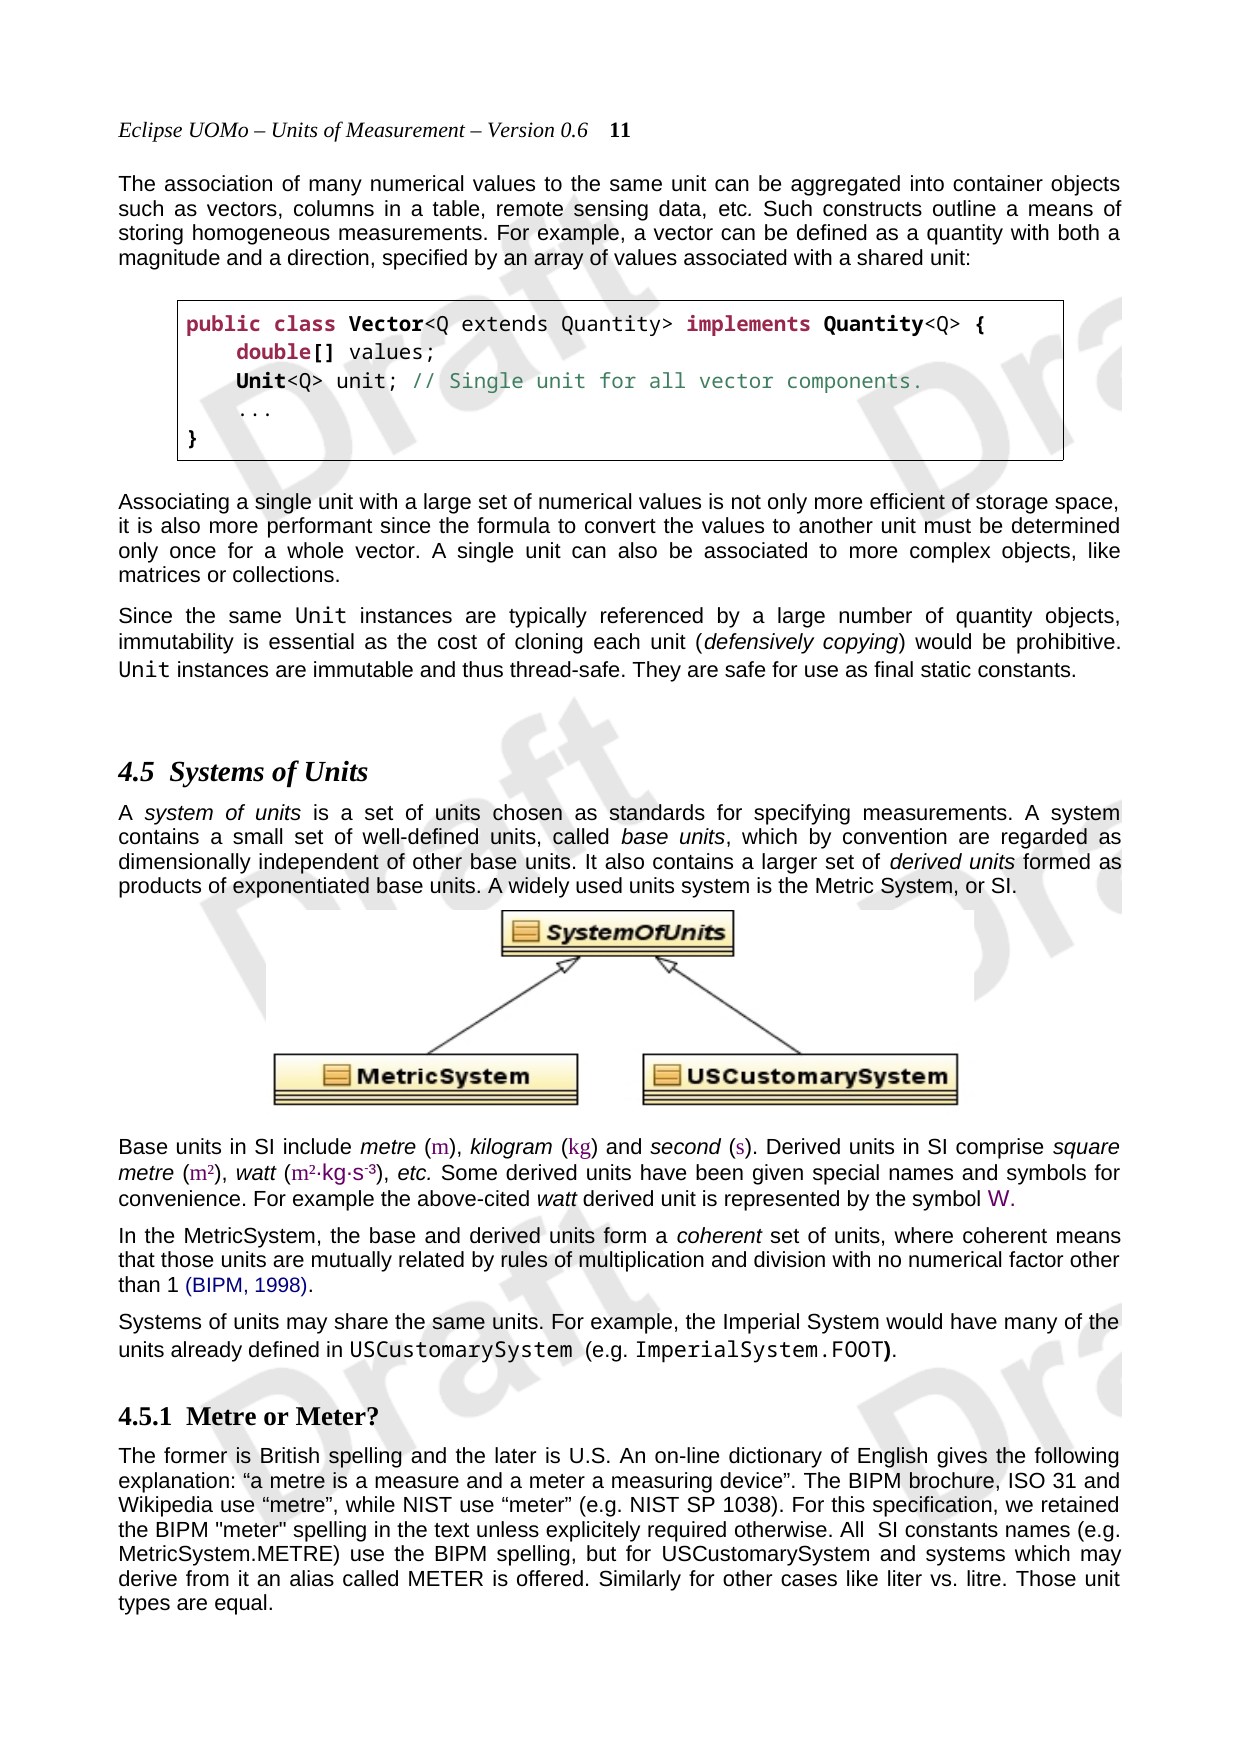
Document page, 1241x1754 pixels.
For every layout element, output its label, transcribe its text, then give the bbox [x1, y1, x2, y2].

picture [118, 587, 1122, 600]
picture [118, 788, 1122, 800]
text The former is British spelling and the later is U.S. An on-line dictionary of English gives the following explanation: “a metre is a measure and a meter a measuring device”. The BIPM brochure, ISO 31 and Wikipedia use “metre”, while NIST use “meter” (e.g. NIST SP 1038). For this specification, we retained the BIPM "meter" spelling in the text unless explicitely required otherwise. All SI constants names (e.g. MetricSystem.METRE) use the BIPM spelling, but for USCustomarySystem and systems which may derive from it an alias called METER is offered. Similarly for other cases like liter vs. litre. Those unit types are equal. [118, 1444, 1122, 1615]
text A system of units is a set of units chosen as standards for specifying measurements. A system contains a small set of well-defined units, called base units, which by convention are regarded as dimensionally independent of other base units. It also contains a larger set of derived units formed as products of exponentiated base units. A widely used units system is the Metric System, or SI. [118, 800, 1122, 898]
text In the MetricSystem, the base and derived units form a coherent set of units, where coherent means that those units are mutually related by rules of multiplication and division with no numerical factor other than 1 (BIPM, 1998). [118, 1223, 1122, 1297]
text The association of many numerical values to the same unit can be aggregated into container objects such as vectors, columns in a table, remote sensing data, etc. Such constructs outline a means of storing homogeneous measurements. For example, a vector can be defined as a quantity with both a magnitude and a direction, specified by an array of values associated with a shared unit: [118, 172, 1122, 270]
picture [118, 117, 1122, 172]
picture [118, 1211, 1122, 1223]
text Base units in SI include metre (m), kilogram (kg) and second (s). Derived units in SI comprise square metre (m²), watt (m²∙kg∙s⁯-³), etc. Some derived units have been given special names and symbols for convenience. For example the above-cited watt derived unit is represented by the symbol W. [118, 1134, 1122, 1211]
text double[] values; [178, 328, 1063, 357]
text Unit<Q> unit; // Single unit for all vector components. [178, 357, 1063, 385]
picture [118, 1364, 1122, 1401]
text Since the same Unit instances are typically referenced by a large number of quantity objects, immutability is essential as the cost of cloning each unit (defensively copying) would be prohibitive. Unit instances are immutable and thus thread-safe. They are safe for use as final static constants. [118, 600, 1122, 684]
picture [118, 684, 1122, 756]
picture [118, 270, 1122, 489]
text public class Vector<Q extends Quantity> implements Quantity<Q> { [178, 301, 1063, 328]
text Systems of units may share the same units. For example, the Imperial System would have many of the units already defined in USCustomarySystem (e.g. ImperialSystem.FOOT). [118, 1309, 1122, 1364]
subtitle Metre or Meter? [118, 1401, 1122, 1431]
text Associating a single unit with a large set of numerical values is not only more efficient of storage space, it is also more performant since the formula to convert the values to another unit must be determined only once for a whole vector. A single unit can also be associated to more complex objects, like matrices or collections. [118, 489, 1122, 587]
subtitle Systems of Units [118, 756, 1122, 788]
text ... [178, 385, 1063, 414]
picture [118, 898, 1122, 1134]
picture [118, 1615, 1122, 1636]
picture [118, 1297, 1122, 1309]
text } [178, 414, 1063, 460]
picture [118, 1431, 1122, 1444]
